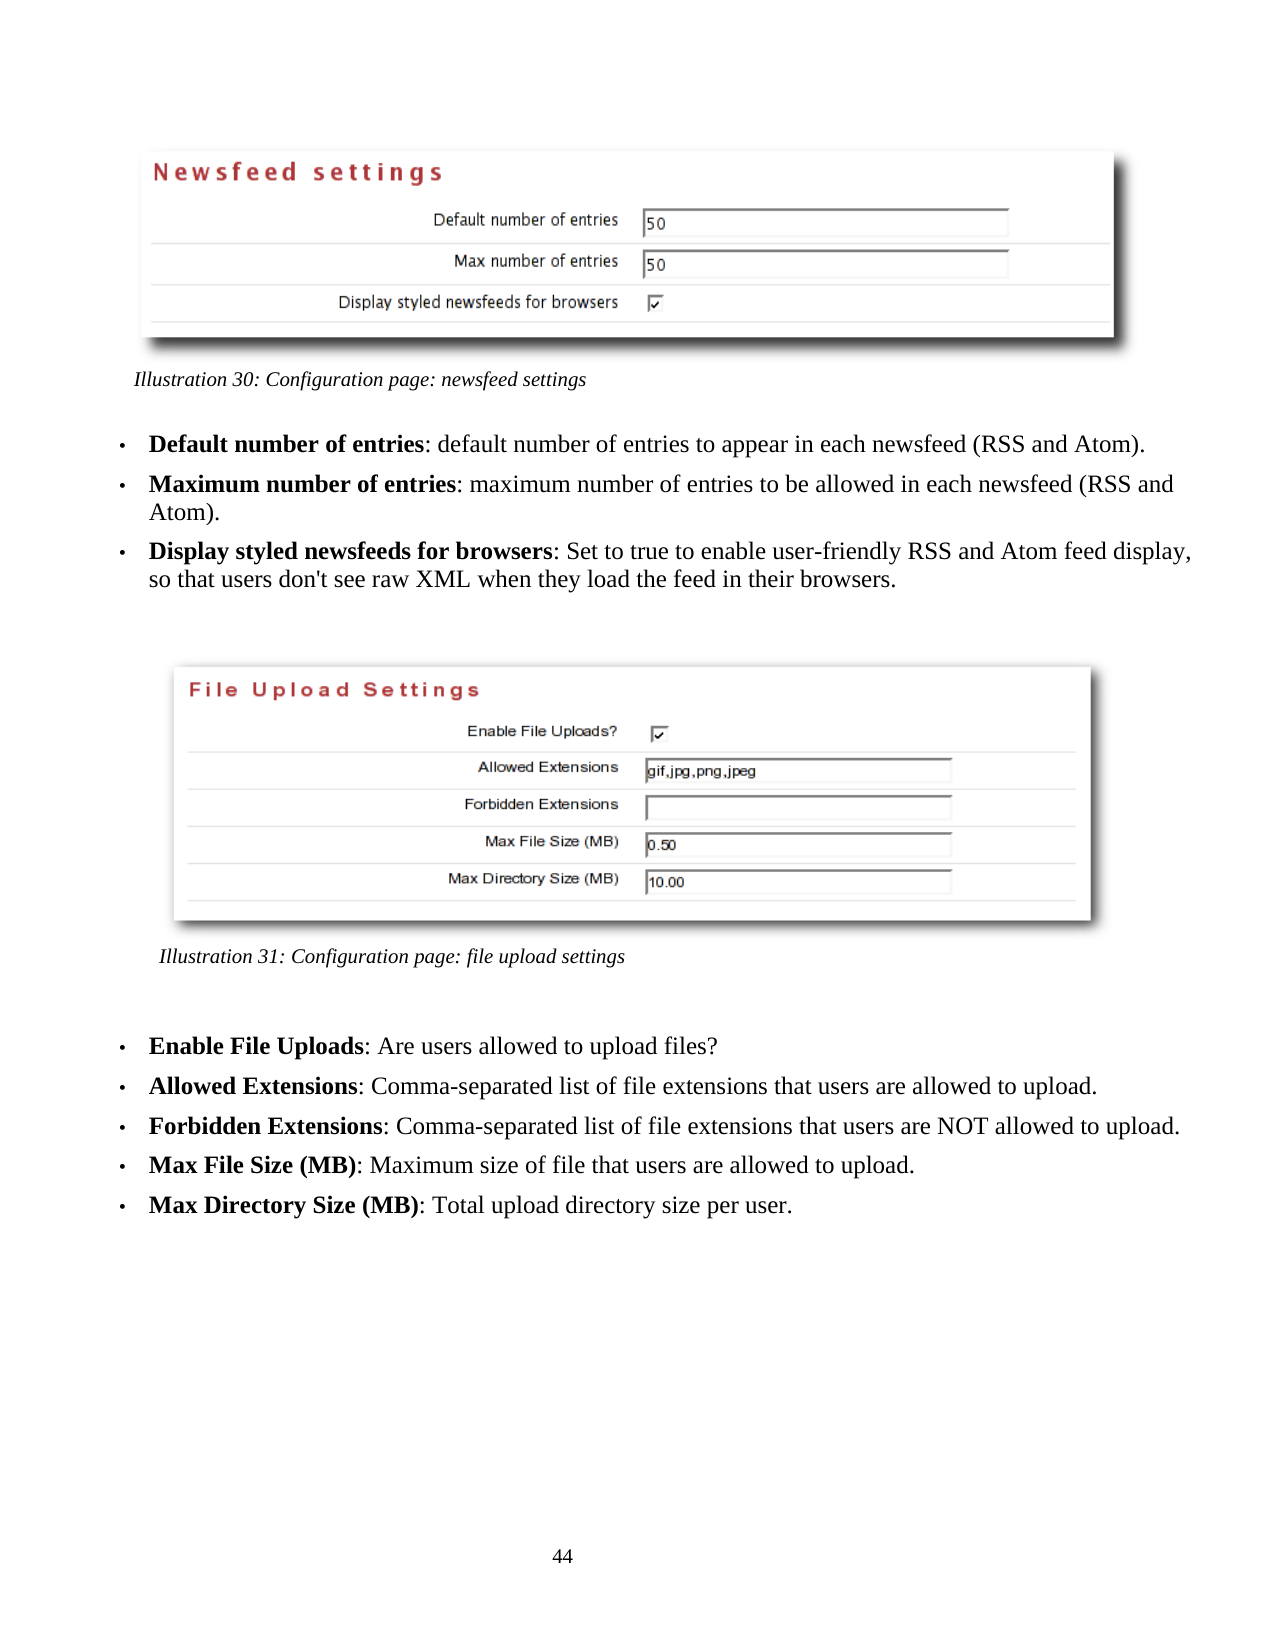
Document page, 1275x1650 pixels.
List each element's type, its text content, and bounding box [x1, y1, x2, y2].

picture [159, 653, 1117, 945]
list Default number of entries: default number of entries to appear in each newsfeed (RSS and Atom). [119, 430, 1200, 458]
list Enable File Uploads: Are users allowed to upload files? [119, 1032, 1200, 1060]
list Display styled newsfeeds for browsers: Set to true to enable user-friendly RSS and Atom feed display, so that users don't see raw XML when they load the feed in their browsers. [119, 537, 1200, 593]
text Illustration 30: Configuration page: newsfeed settings [133, 368, 1142, 391]
list Max File Size (MB): Maximum size of file that users are allowed to upload. [119, 1151, 1200, 1179]
picture [133, 143, 1142, 368]
list Max Directory Size (MB): Total upload directory size per user. [119, 1191, 1200, 1219]
text Illustration 31: Configuration page: file upload settings [159, 945, 1116, 968]
list Maximum number of entries: maximum number of entries to be allowed in each newsfeed (RSS and Atom). [119, 470, 1200, 525]
list Allowed Extensions: Comma-separated list of file extensions that users are allowed to upload. [119, 1072, 1200, 1100]
list Forbidden Extensions: Comma-separated list of file extensions that users are NOT allowed to upload. [119, 1112, 1200, 1139]
